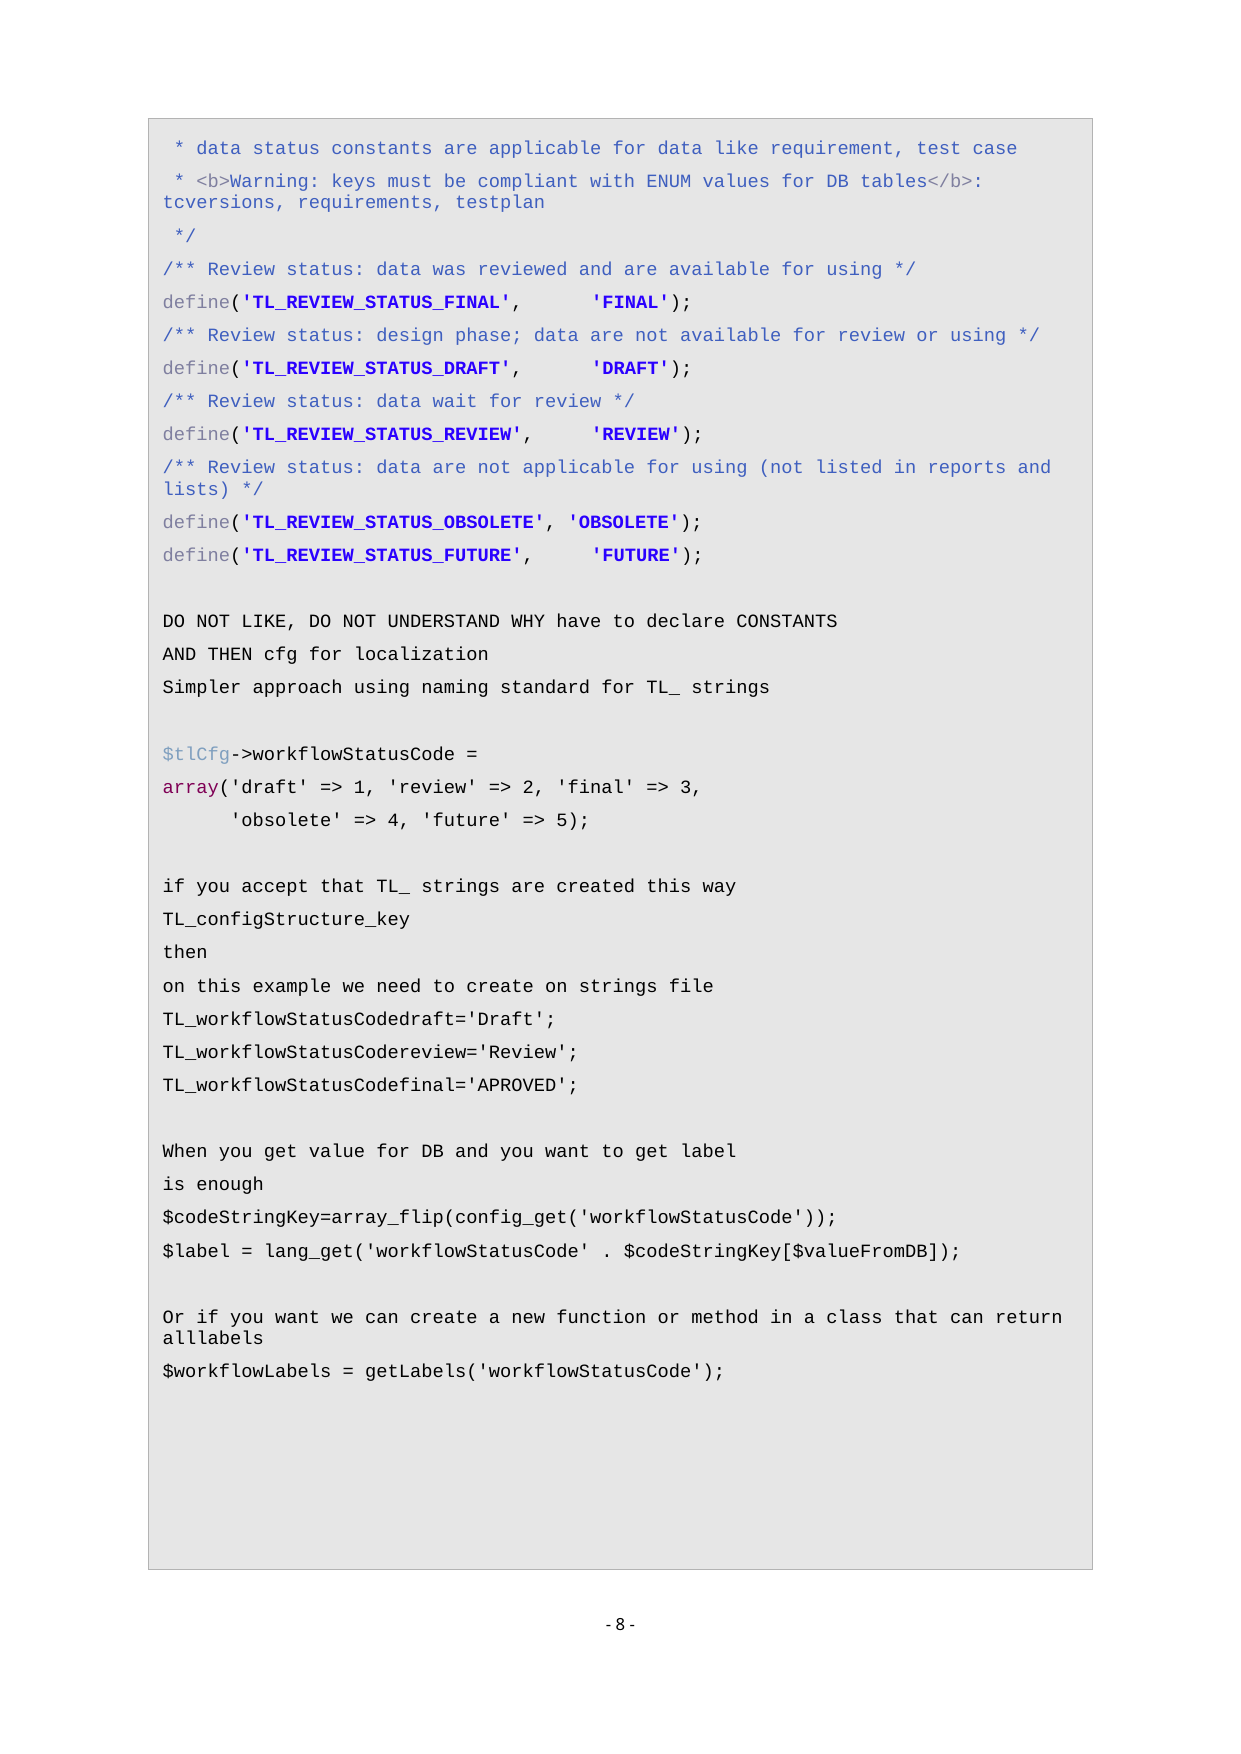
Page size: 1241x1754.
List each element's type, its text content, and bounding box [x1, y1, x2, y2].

text define('TL_REVIEW_STATUS_REVIEW', 'REVIEW'); [149, 404, 1092, 437]
text $label = lang_get('workflowStatusCode' . $codeStringKey[$valueFromDB]); [149, 1221, 1092, 1254]
text Or if you want we can create a new function or method in a class that can return alllabels [149, 1287, 1092, 1341]
text When you get value for DB and you want to get label [149, 1121, 1092, 1154]
text 'obsolete' => 4, 'future' => 5); [149, 790, 1092, 823]
text define('TL_REVIEW_STATUS_OBSOLETE', 'OBSOLETE'); [149, 492, 1092, 525]
text TL_workflowStatusCodedraft='Draft'; [149, 989, 1092, 1022]
text on this example we need to create on strings file [149, 956, 1092, 989]
text /** Review status: design phase; data are not available for review or using */ [149, 305, 1092, 338]
text TL_workflowStatusCodefinal='APROVED'; [149, 1055, 1092, 1088]
text AND THEN cfg for localization [149, 624, 1092, 657]
text $tlCfg->workflowStatusCode = [149, 724, 1092, 757]
text array('draft' => 1, 'review' => 2, 'final' => 3, [149, 757, 1092, 790]
text if you accept that TL_ strings are created this way [149, 856, 1092, 889]
text */ [149, 206, 1092, 239]
text is enough [149, 1154, 1092, 1187]
text TL_workflowStatusCodereview='Review'; [149, 1022, 1092, 1055]
text define('TL_REVIEW_STATUS_DRAFT', 'DRAFT'); [149, 338, 1092, 371]
text then [149, 922, 1092, 956]
text /** Review status: data are not applicable for using (not listed in reports and lists) */ [149, 437, 1092, 492]
text Simpler approach using naming standard for TL_ strings [149, 657, 1092, 691]
text $workflowLabels = getLabels('workflowStatusCode'); [149, 1341, 1092, 1374]
text $codeStringKey=array_flip(config_get('workflowStatusCode')); [149, 1187, 1092, 1221]
text /** Review status: data wait for review */ [149, 371, 1092, 404]
text * <b>Warning: keys must be compliant with ENUM values for DB tables</b>: tcversions, requirements, testplan [149, 151, 1092, 206]
text TL_configStructure_key [149, 889, 1092, 922]
text DO NOT LIKE, DO NOT UNDERSTAND WHY have to declare CONSTANTS [149, 591, 1092, 624]
text define('TL_REVIEW_STATUS_FUTURE', 'FUTURE'); [149, 525, 1092, 558]
text /** Review status: data was reviewed and are available for using */ [149, 239, 1092, 272]
text * data status constants are applicable for data like requirement, test case [149, 119, 1092, 151]
text define('TL_REVIEW_STATUS_FINAL', 'FINAL'); [149, 272, 1092, 305]
